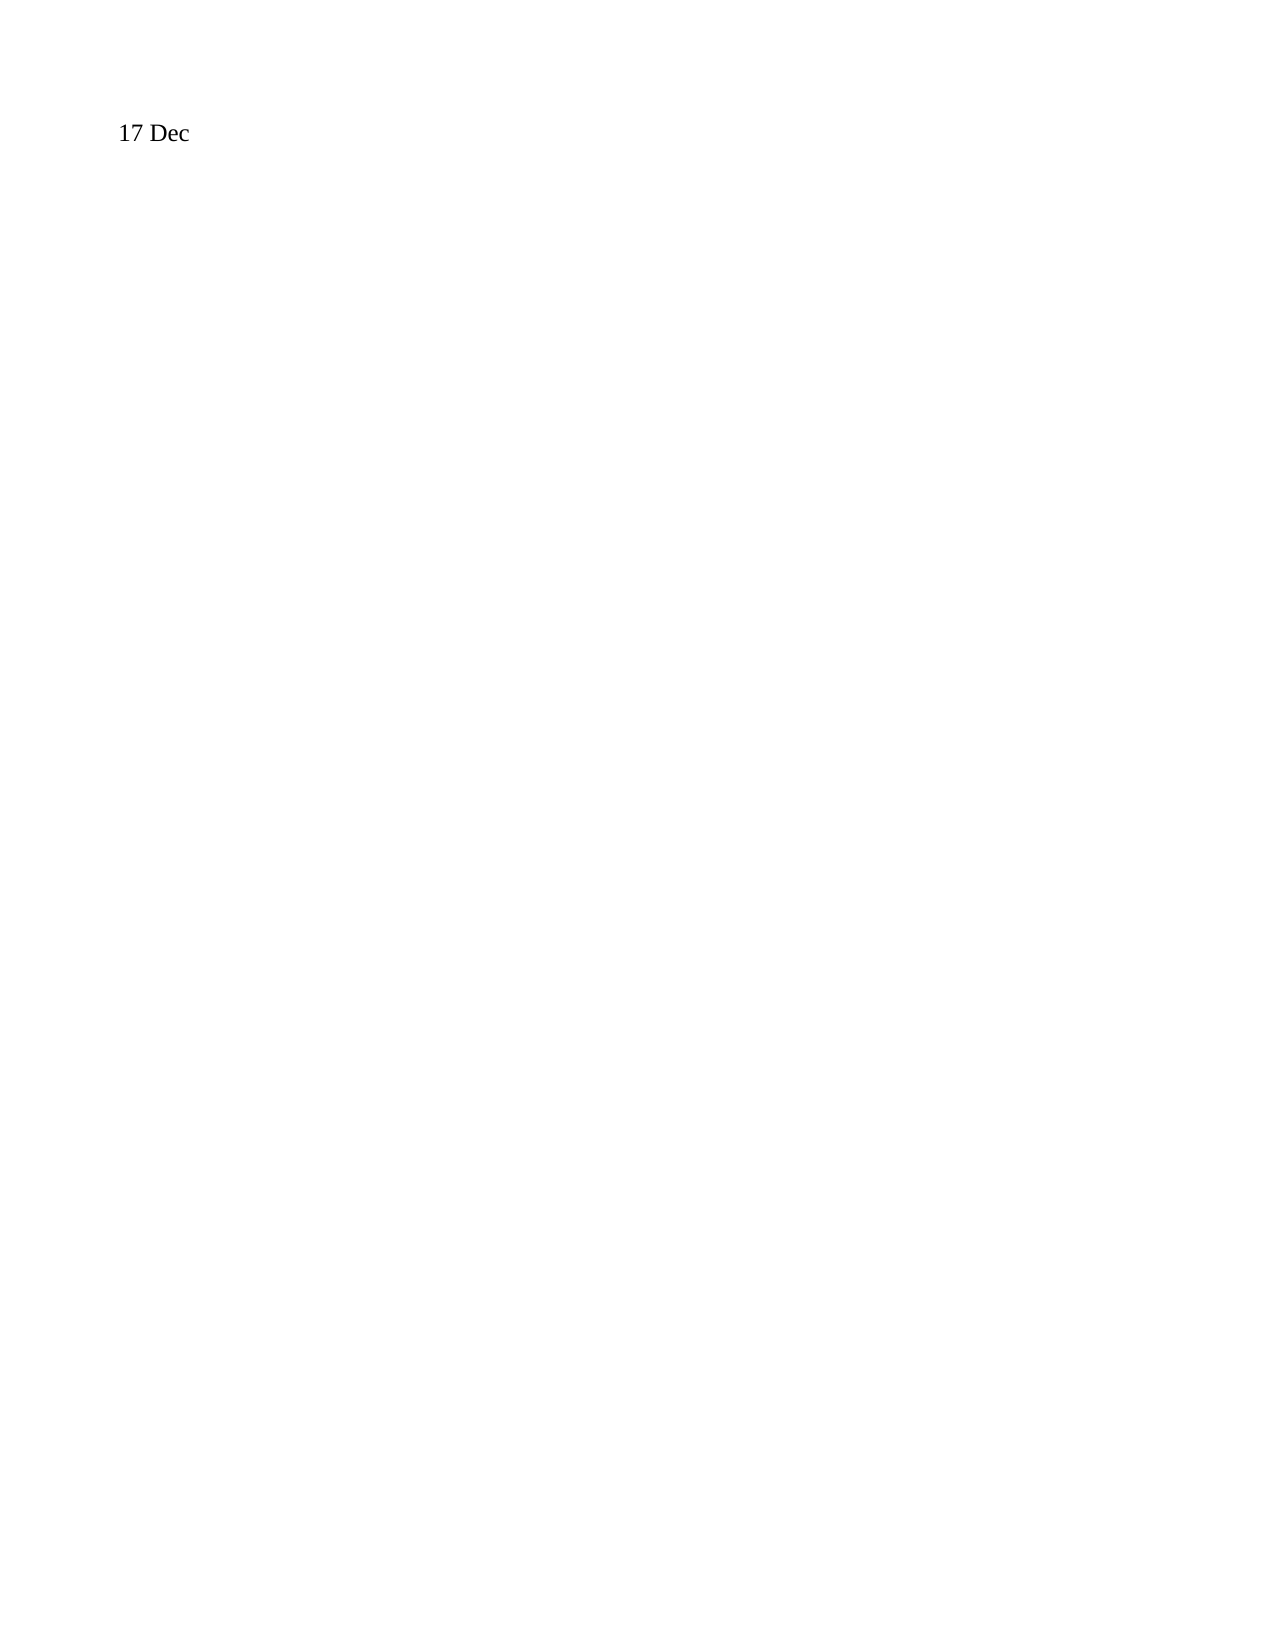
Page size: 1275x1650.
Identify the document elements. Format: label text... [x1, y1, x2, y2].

text 17 Dec [118, 118, 1157, 147]
